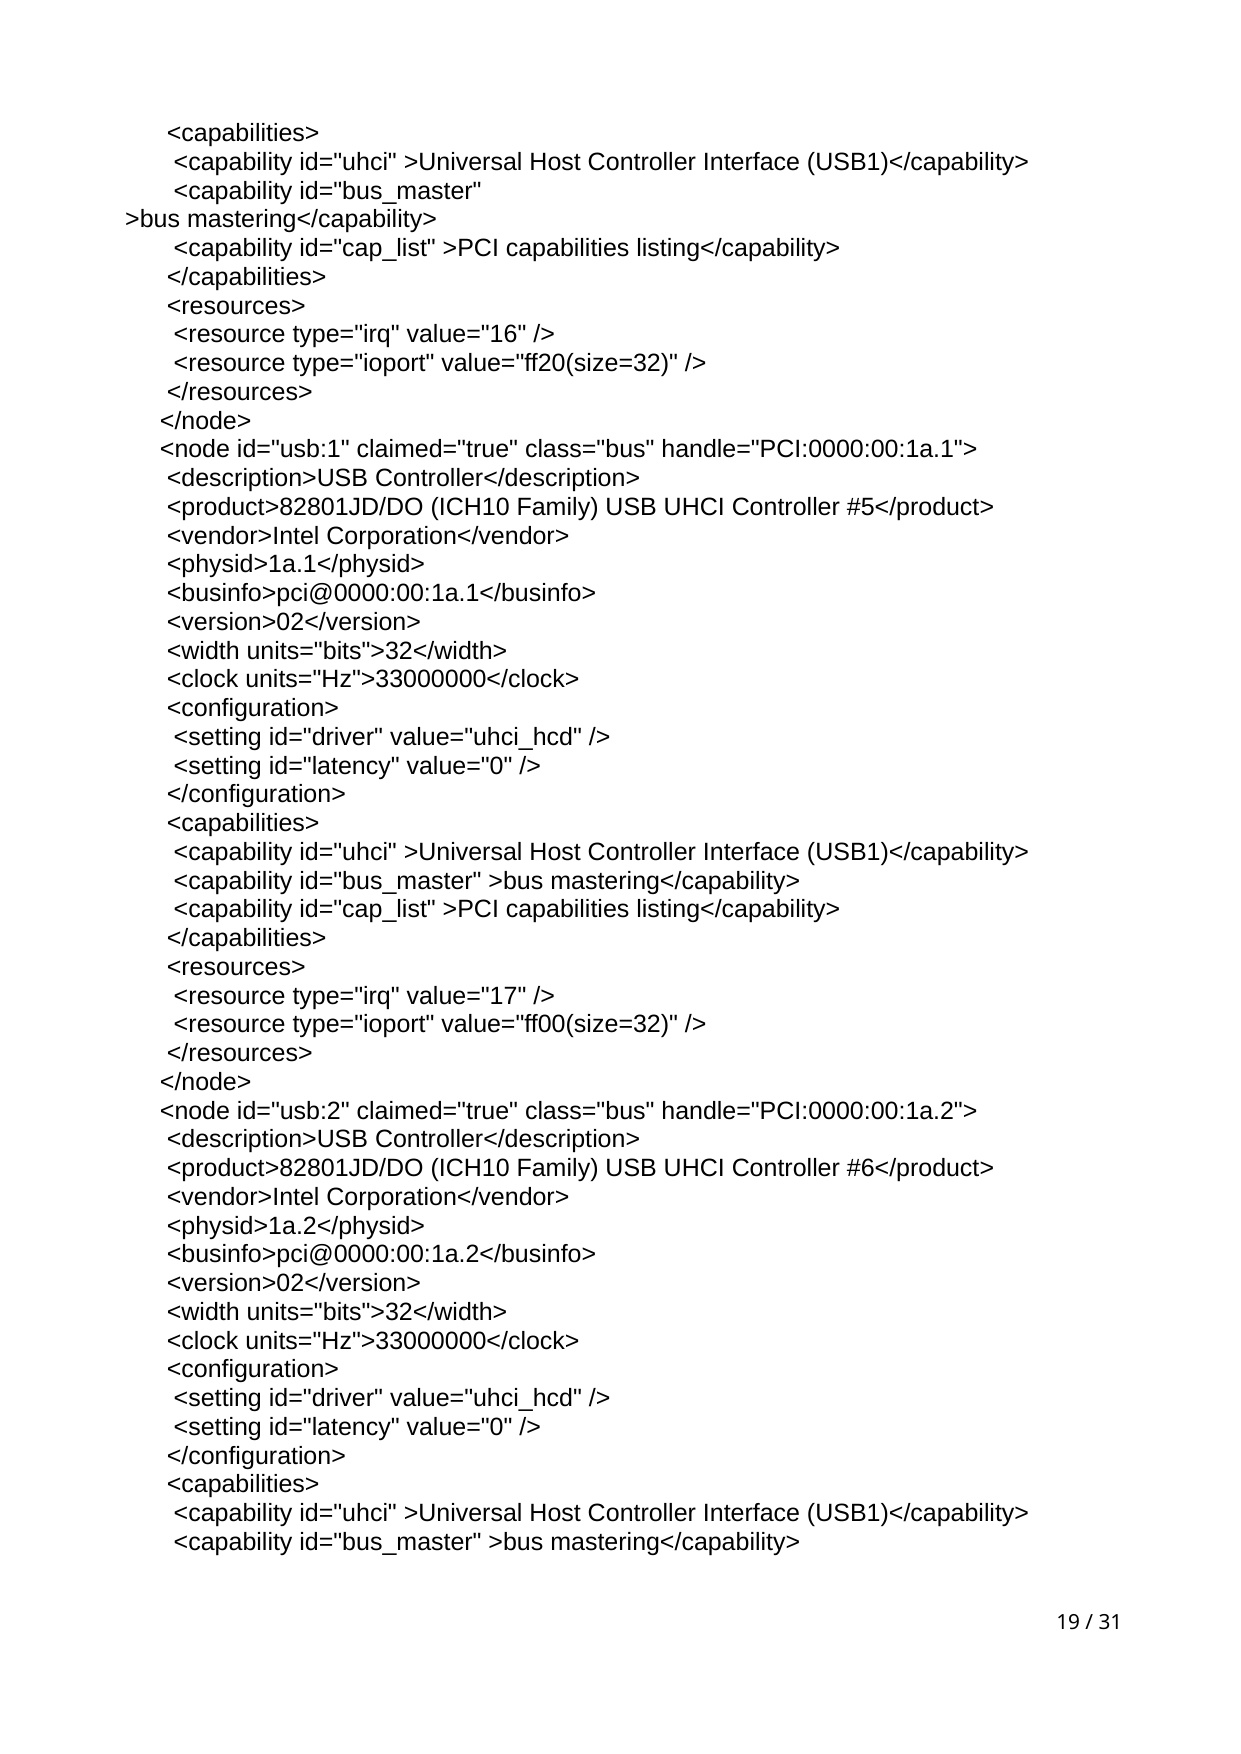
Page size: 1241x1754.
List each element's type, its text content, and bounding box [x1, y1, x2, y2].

text >bus mastering</capability> <capability id="cap_list" >PCI capabilities listing</capability> </capabilities> <resources> <resource type="irq" value="16" /> <resource type="ioport" value="ff20(size=32)" /> </resources> </node> <node id="usb:1" claimed="true" class="bus" handle="PCI:0000:00:1a.1"> <description>USB Controller</description> <product>82801JD/DO (ICH10 Family) USB UHCI Controller #5</product> <vendor>Intel Corporation</vendor> <physid>1a.1</physid> <businfo>pci@0000:00:1a.1</businfo> <version>02</version> <width units="bits">32</width> <clock units="Hz">33000000</clock> <configuration> <setting id="driver" value="uhci_hcd" /> <setting id="latency" value="0" /> </configuration> <capabilities> <capability id="uhci" >Universal Host Controller Interface (USB1)</capability> <capability id="bus_master" >bus mastering</capability> <capability id="cap_list" >PCI capabilities listing</capability> </capabilities> <resources> <resource type="irq" value="17" /> <resource type="ioport" value="ff00(size=32)" /> </resources> </node> <node id="usb:2" claimed="true" class="bus" handle="PCI:0000:00:1a.2"> <description>USB Controller</description> <product>82801JD/DO (ICH10 Family) USB UHCI Controller #6</product> <vendor>Intel Corporation</vendor> <physid>1a.2</physid> <businfo>pci@0000:00:1a.2</businfo> <version>02</version> <width units="bits">32</width> <clock units="Hz">33000000</clock> <configuration> <setting id="driver" value="uhci_hcd" /> <setting id="latency" value="0" /> </configuration> <capabilities> <capability id="uhci" >Universal Host Controller Interface (USB1)</capability> <capability id="bus_master" >bus mastering</capability> [118, 204, 1122, 1556]
text <capabilities> <capability id="uhci" >Universal Host Controller Interface (USB1)</capability> <capability id="bus_master" [118, 118, 1122, 204]
